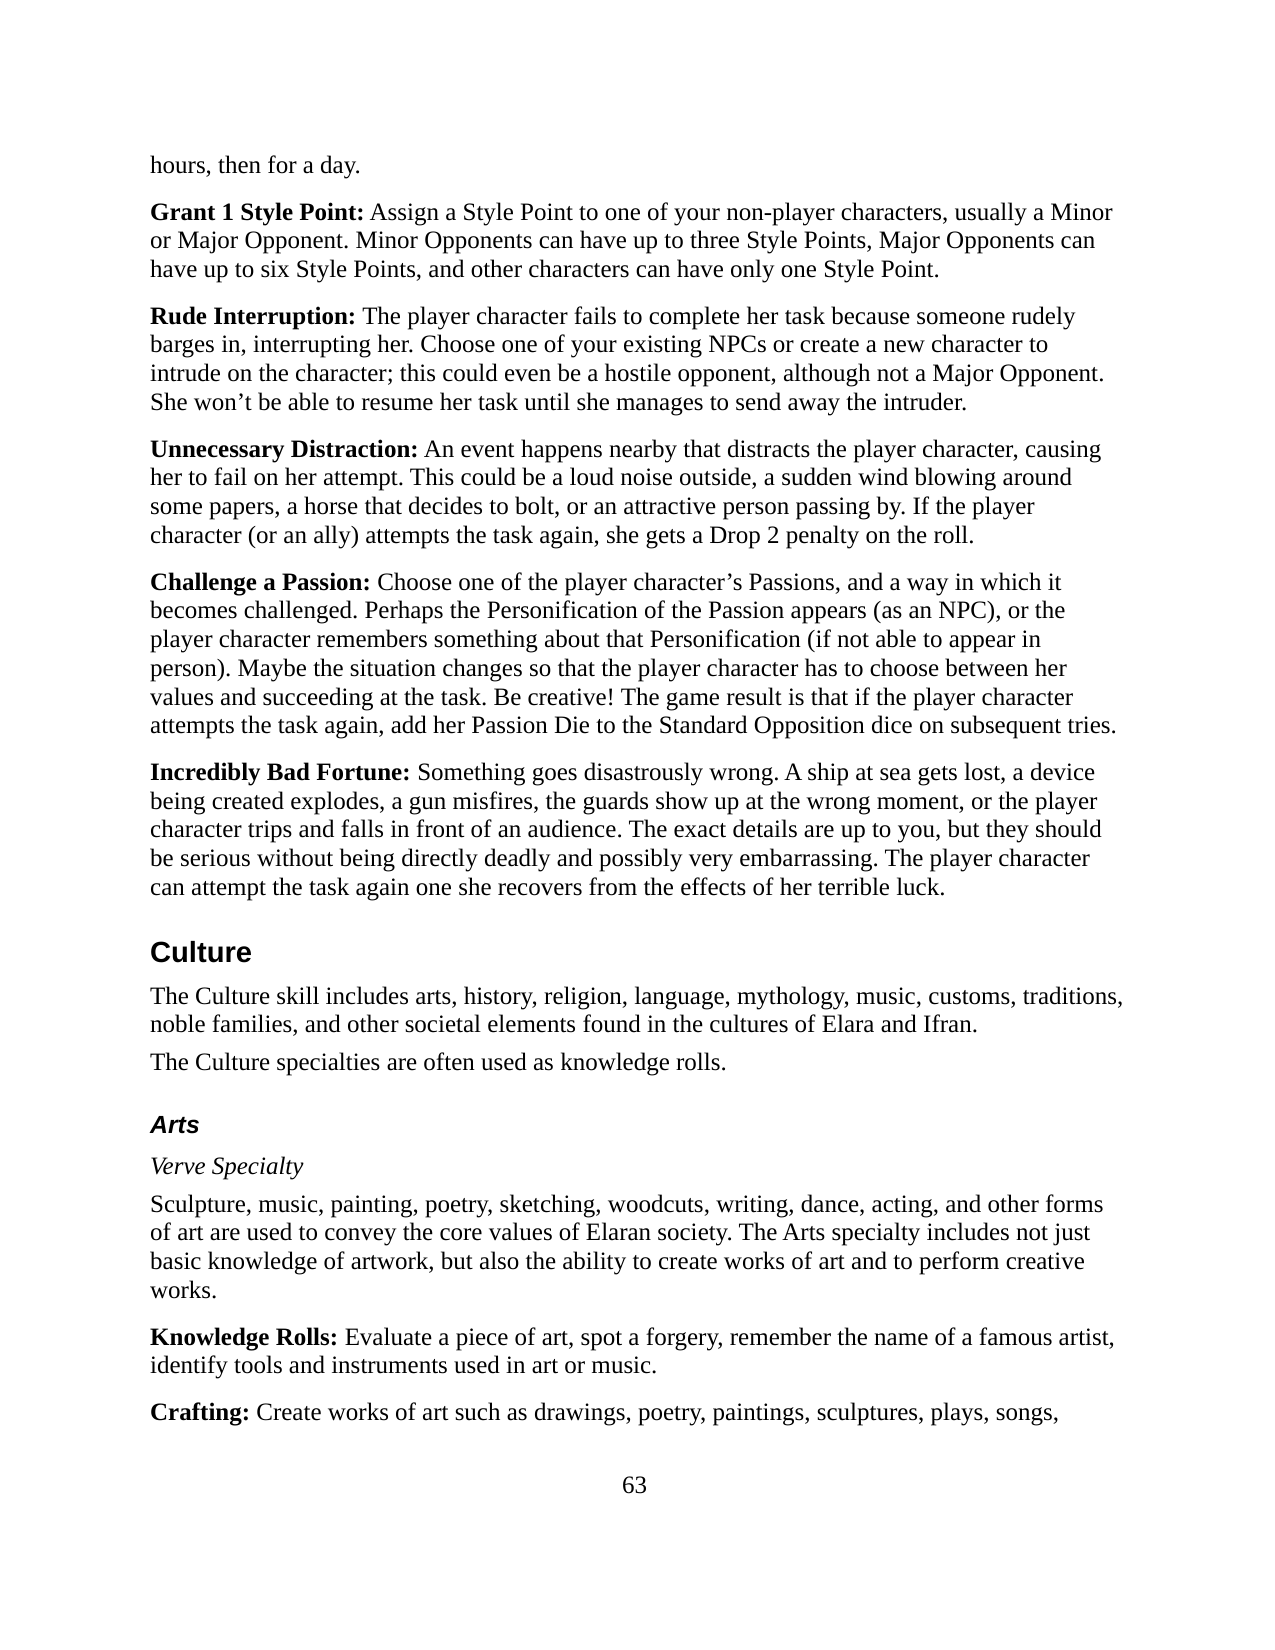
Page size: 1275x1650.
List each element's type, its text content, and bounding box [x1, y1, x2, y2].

text Incredibly Bad Fortune: Something goes disastrously wrong. A ship at sea gets lost, a device being created explodes, a gun misfires, the guards show up at the wrong moment, or the player character trips and falls in front of an audience. The exact details are up to you, but they should be serious without being directly deadly and possibly very embarrassing. The player character can attempt the task again one she recovers from the effects of her terrible luck. [150, 757, 1125, 901]
text hours, then for a day. [150, 150, 1125, 179]
text Unnecessary Distraction: An event happens nearby that distracts the player character, causing her to fail on her attempt. This could be a loud noise outside, a sudden wind blowing around some papers, a horse that decides to bolt, or an attractive person passing by. If the player character (or an ally) attempts the task again, she gets a Drop 2 penalty on the roll. [150, 434, 1125, 549]
text The Culture specialties are often used as knowledge rolls. [150, 1047, 1125, 1076]
text Grant 1 Style Point: Assign a Style Point to one of your non-player characters, usually a Minor or Major Opponent. Minor Opponents can have up to three Style Points, Major Opponents can have up to six Style Points, and other characters can have only one Style Point. [150, 197, 1125, 283]
text Verve Specialty [150, 1151, 1125, 1180]
subtitle Arts [150, 1110, 1125, 1138]
text Crafting: Create works of art such as drawings, poetry, paintings, sculptures, plays, songs, [150, 1397, 1125, 1426]
text Sculpture, music, painting, poetry, sketching, woodcuts, writing, dance, acting, and other forms of art are used to convey the core values of Elaran society. The Arts specialty includes not just basic knowledge of artwork, but also the ability to create works of art and to perform creative works. [150, 1189, 1125, 1304]
text Challenge a Passion: Choose one of the player character’s Passions, and a way in which it becomes challenged. Perhaps the Personification of the Passion appears (as an NPC), or the player character remembers something about that Personification (if not able to appear in person). Maybe the situation changes so that the player character has to choose between her values and succeeding at the task. Be creative! The game result is that if the player character attempts the task again, add her Passion Die to the Standard Opposition dice on subsequent tries. [150, 567, 1125, 739]
text Knowledge Rolls: Evaluate a piece of art, spot a forgery, remember the name of a famous artist, identify tools and instruments used in art or music. [150, 1322, 1125, 1379]
text Rude Interruption: The player character fails to complete her task because someone rudely barges in, interrupting her. Choose one of your existing NPCs or create a new character to intrude on the character; this could even be a hostile opponent, although not a Major Opponent. She won’t be able to resume her task until she manages to send away the intruder. [150, 301, 1125, 416]
subtitle Culture [150, 935, 1125, 968]
text The Culture skill includes arts, history, religion, language, mythology, music, customs, traditions, noble families, and other societal elements found in the cultures of Elara and Ifran. [150, 981, 1125, 1038]
